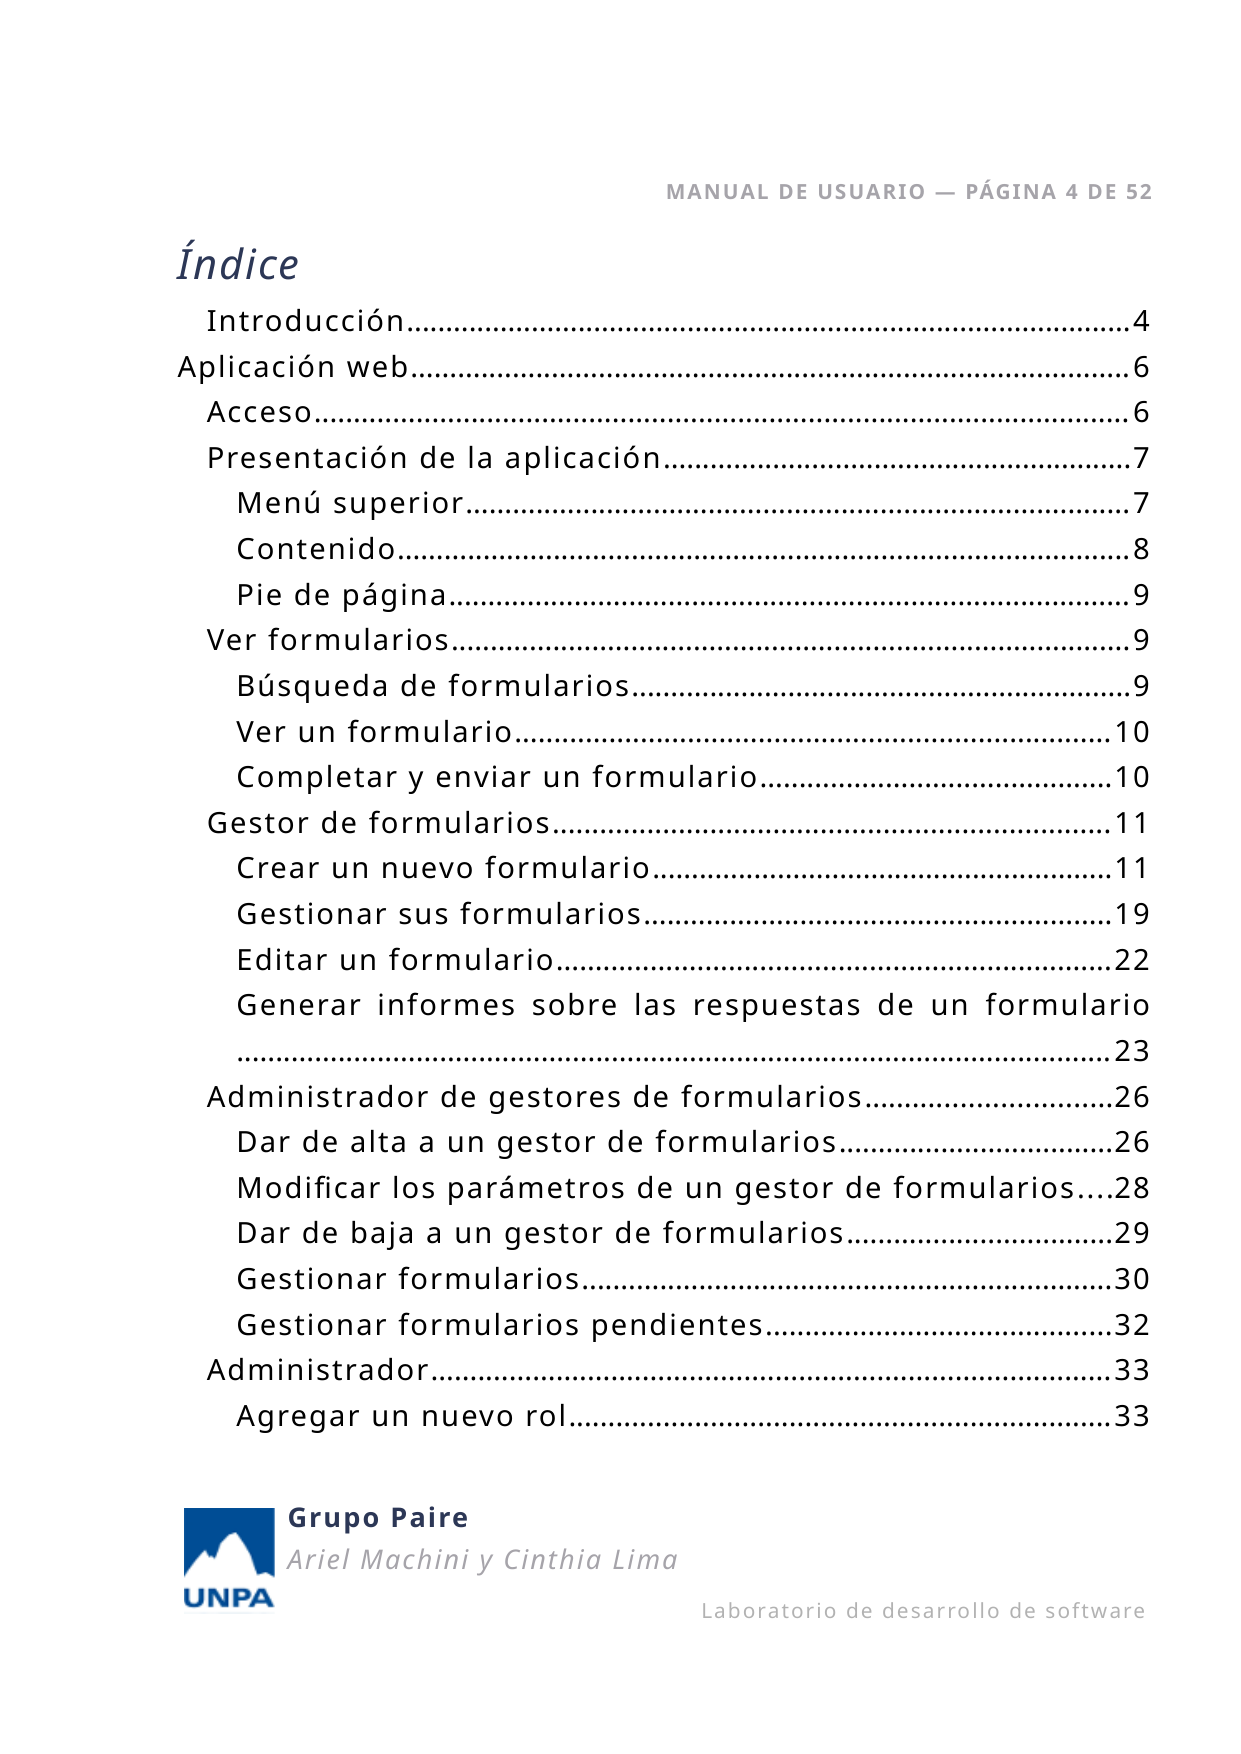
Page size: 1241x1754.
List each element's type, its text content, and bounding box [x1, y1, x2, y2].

text Acceso 6 [207, 392, 1152, 431]
text Búsqueda de formularios 9 [236, 665, 1152, 705]
text Editar un formulario 22 [236, 939, 1152, 979]
text Ver un formulario 10 [236, 711, 1152, 751]
text Introducción 4 [207, 300, 1152, 340]
text Gestionar sus formularios 19 [236, 893, 1152, 933]
text Dar de baja a un gestor de formularios 29 [236, 1213, 1152, 1252]
text Aplicación web 6 [177, 346, 1152, 386]
text Agregar un nuevo rol 33 [236, 1395, 1152, 1435]
text Índice [177, 235, 1152, 292]
picture [184, 1508, 275, 1614]
text Gestionar formularios pendientes 32 [236, 1304, 1152, 1344]
text Modificar los parámetros de un gestor de formularios 28 [236, 1167, 1152, 1207]
text Ver formularios 9 [207, 620, 1152, 659]
text Gestor de formularios 11 [207, 802, 1152, 842]
text Pie de página 9 [236, 574, 1152, 614]
text Generar informes sobre las respuestas de un formulario 23 [236, 985, 1152, 1070]
text Administrador de gestores de formularios 26 [207, 1076, 1152, 1116]
text Dar de alta a un gestor de formularios 26 [236, 1122, 1152, 1161]
text Presentación de la aplicación 7 [207, 437, 1152, 477]
text Completar y enviar un formulario 10 [236, 757, 1152, 796]
text Gestionar formularios 30 [236, 1258, 1152, 1298]
text Contenido 8 [236, 528, 1152, 568]
text Menú superior 7 [236, 483, 1152, 522]
text Crear un nuevo formulario 11 [236, 848, 1152, 887]
text Administrador 33 [207, 1350, 1152, 1389]
